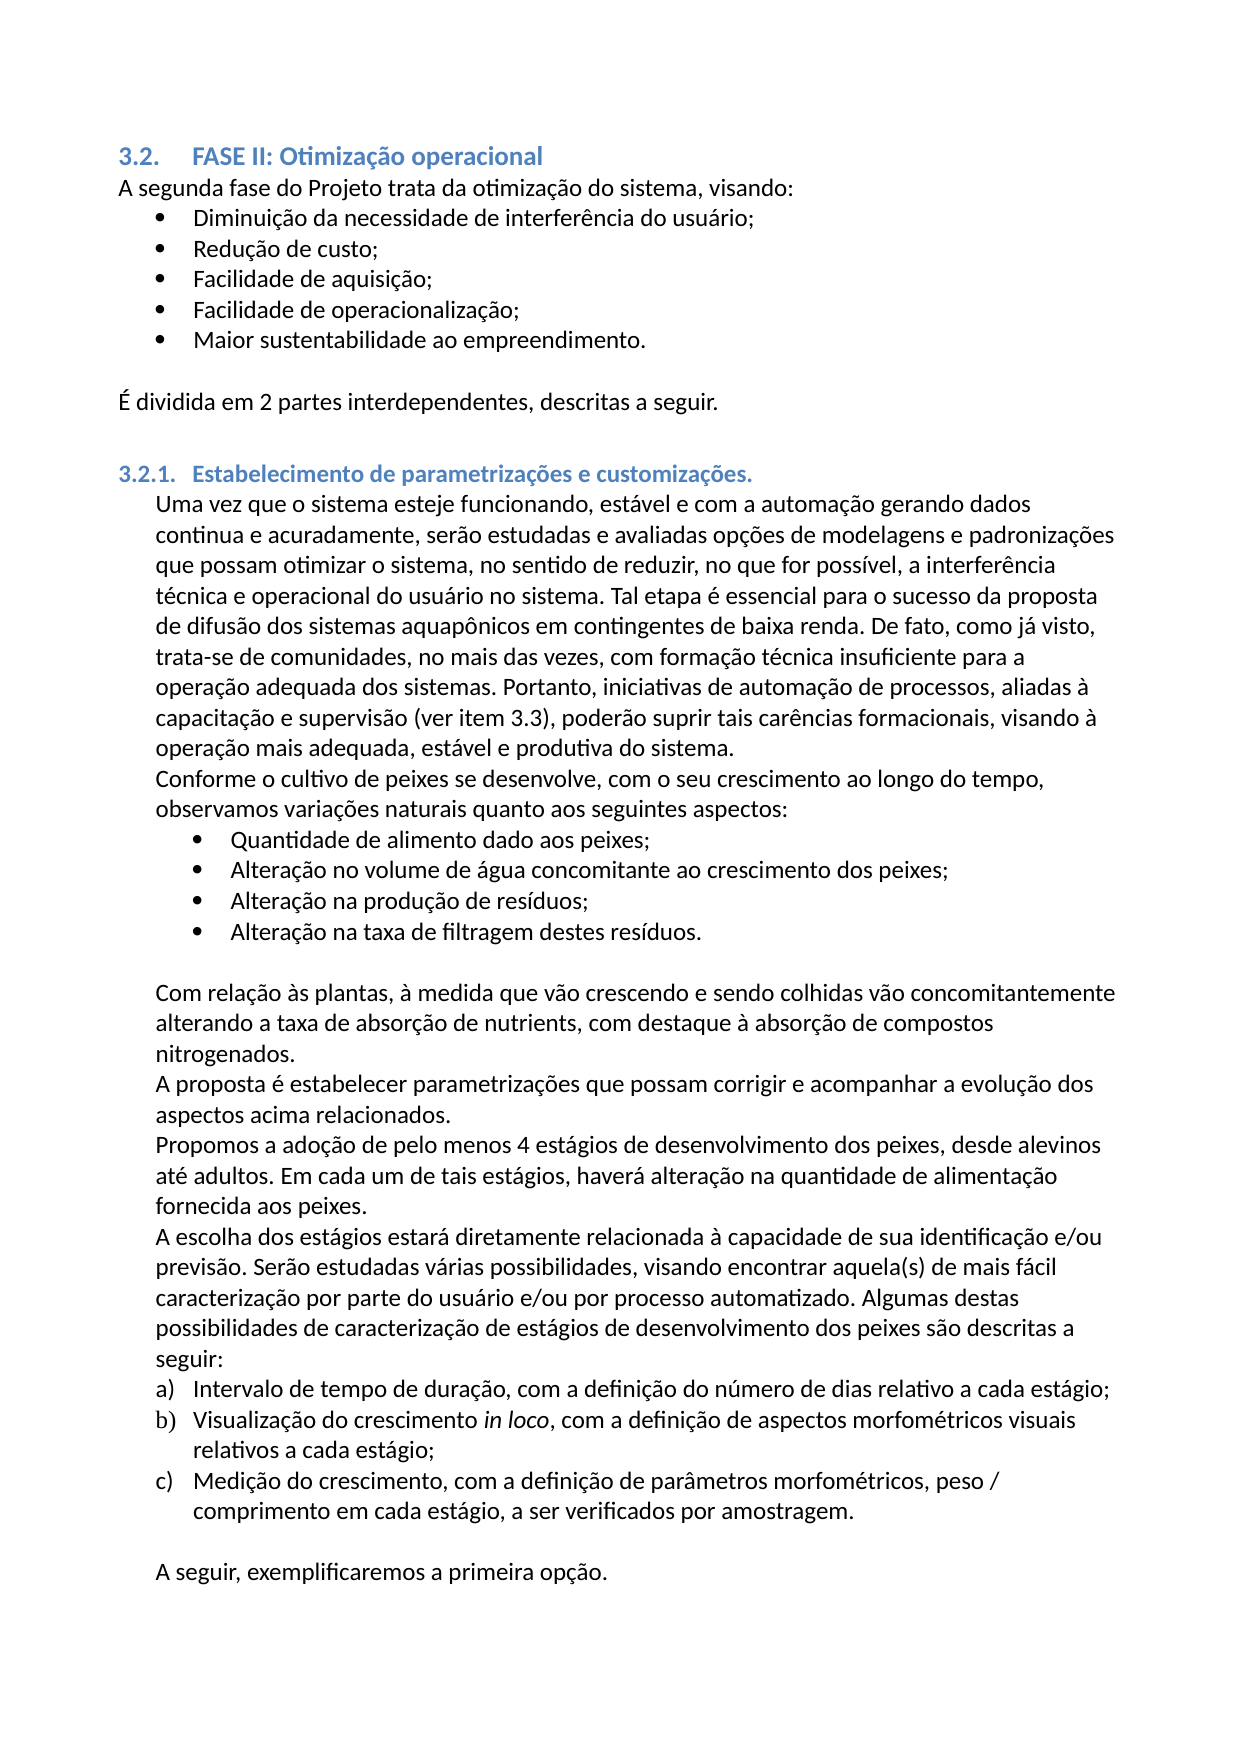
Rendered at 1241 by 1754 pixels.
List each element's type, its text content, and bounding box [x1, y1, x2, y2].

list Alteração no volume de água concomitante ao crescimento dos peixes; [193, 854, 1122, 885]
list Medição do crescimento, com a definição de parâmetros morfométricos, peso / comprimento em cada estágio, a ser verificados por amostragem. [155, 1465, 1122, 1526]
list Redução de custo; [156, 233, 1122, 263]
list Alteração na produção de resíduos; [193, 885, 1122, 916]
list Intervalo de tempo de duração, com a definição do número de dias relativo a cada estágio; [155, 1373, 1122, 1404]
list Conforme o cultivo de peixes se desenvolve, com o seu crescimento ao longo do tempo, observamos variações naturais quanto aos seguintes aspectos: [155, 763, 1122, 824]
list Facilidade de aquisição; [156, 263, 1122, 294]
list Maior sustentabilidade ao empreendimento. [156, 324, 1122, 355]
list Facilidade de operacionalização; [156, 294, 1122, 324]
subtitle 3.2.1. Estabelecimento de parametrizações e customizações. [118, 458, 1122, 488]
list Alteração na taxa de filtragem destes resíduos. [193, 916, 1122, 946]
list Propomos a adoção de pelo menos 4 estágios de desenvolvimento dos peixes, desde alevinos até adultos. Em cada um de tais estágios, haverá alteração na quantidade de alimentação fornecida aos peixes. [155, 1129, 1122, 1221]
list Quantidade de alimento dado aos peixes; [193, 824, 1122, 854]
list A segunda fase do Projeto trata da otimização do sistema, visando: [118, 172, 1122, 202]
list Com relação às plantas, à medida que vão crescendo e sendo colhidas vão concomitantemente alterando a taxa de absorção de nutrients, com destaque à absorção de compostos nitrogenados. [155, 977, 1122, 1068]
list Uma vez que o sistema esteje funcionando, estável e com a automação gerando dados continua e acuradamente, serão estudadas e avaliadas opções de modelagens e padronizações que possam otimizar o sistema, no sentido de reduzir, no que for possível, a interferência técnica e operacional do usuário no sistema. Tal etapa é essencial para o sucesso da proposta de difusão dos sistemas aquapônicos em contingentes de baixa renda. De fato, como já visto, trata-se de comunidades, no mais das vezes, com formação técnica insuficiente para a operação adequada dos sistemas. Portanto, iniciativas de automação de processos, aliadas à capacitação e supervisão (ver item 3.3), poderão suprir tais carências formacionais, visando à operação mais adequada, estável e produtiva do sistema. [155, 488, 1122, 763]
subtitle 3.2. FASE II: Otimização operacional [118, 139, 1122, 172]
list A escolha dos estágios estará diretamente relacionada à capacidade de sua identificação e/ou previsão. Serão estudadas várias possibilidades, visando encontrar aquela(s) de mais fácil caracterização por parte do usuário e/ou por processo automatizado. Algumas destas possibilidades de caracterização de estágios de desenvolvimento dos peixes são descritas a seguir: [155, 1221, 1122, 1373]
list É dividida em 2 partes interdependentes, descritas a seguir. [118, 386, 1122, 416]
list A seguir, exemplificaremos a primeira opção. [155, 1557, 1122, 1587]
list Visualização do crescimento in loco, com a definição de aspectos morfométricos visuais relativos a cada estágio; [155, 1404, 1122, 1465]
list A proposta é estabelecer parametrizações que possam corrigir e acompanhar a evolução dos aspectos acima relacionados. [155, 1068, 1122, 1129]
list Diminuição da necessidade de interferência do usuário; [156, 202, 1122, 233]
